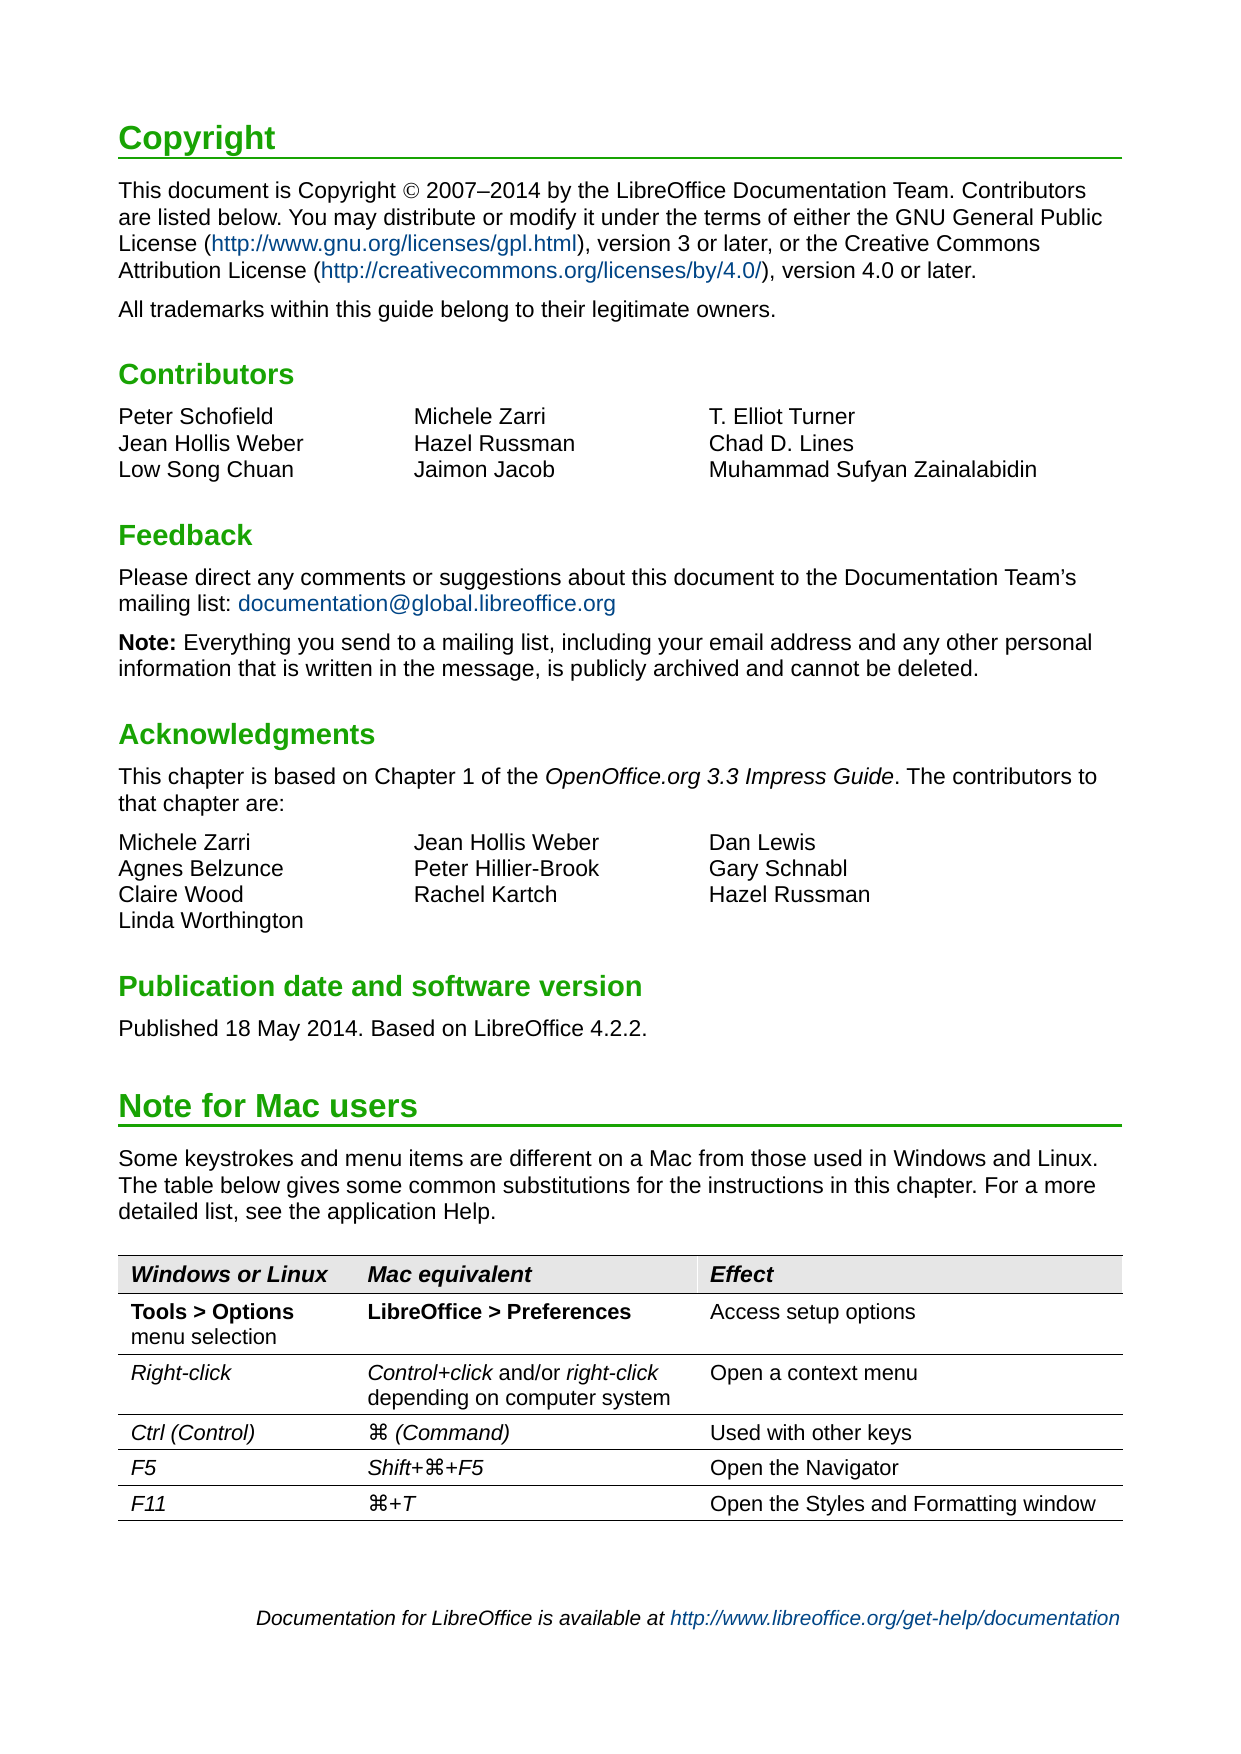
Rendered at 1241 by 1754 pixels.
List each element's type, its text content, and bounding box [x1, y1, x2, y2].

table_cell LibreOffice > Preferences [355, 1294, 697, 1353]
table_cell Shift+⌘+F5 [355, 1450, 697, 1484]
text Published 18 May 2014. Based on LibreOffice 4.2.2. [118, 1015, 1122, 1042]
subtitle Copyright [118, 118, 1122, 157]
text Peter Schofield Michele Zarri T. Elliot Turner Jean Hollis Weber Hazel Russman Chad D. Lines Low Song Chuan Jaimon Jacob Muhammad Sufyan Zainalabidin [118, 403, 1122, 482]
text Some keystrokes and menu items are different on a Mac from those used in Windows and Linux. The table below gives some common substitutions for the instructions in this chapter. For a more detailed list, see the application Help. [118, 1145, 1122, 1224]
text Please direct any comments or suggestions about this document to the Documentation Team’s mailing list: documentation@global.libreoffice.org [118, 564, 1122, 617]
table_cell Control+click and/or right-click depending on computer system [355, 1355, 697, 1414]
table_cell Open the Styles and Formatting window [698, 1486, 1122, 1520]
table_cell Right-click [118, 1355, 355, 1414]
table_header Effect [698, 1256, 1122, 1293]
table_cell Used with other keys [698, 1415, 1122, 1449]
text All trademarks within this guide belong to their legitimate owners. [118, 296, 1122, 322]
table_header Windows or Linux [118, 1256, 355, 1293]
subtitle Contributors [118, 357, 1122, 391]
text Michele Zarri Jean Hollis Weber Dan Lewis Agnes Belzunce Peter Hillier-Brook Gary Schnabl Claire Wood Rachel Kartch Hazel Russman Linda Worthington [118, 828, 1122, 934]
text Note: Everything you send to a mailing list, including your email address and any other personal information that is written in the message, is publicly archived and cannot be deleted. [118, 629, 1122, 682]
table_cell Ctrl (Control) [118, 1415, 355, 1449]
table_cell Tools > Options menu selection [118, 1294, 355, 1353]
subtitle Note for Mac users [118, 1086, 1122, 1124]
table_cell ⌘+T [355, 1486, 697, 1520]
table_cell F5 [118, 1450, 355, 1484]
text This document is Copyright © 2007–2014 by the LibreOffice Documentation Team. Contributors are listed below. You may distribute or modify it under the terms of either the GNU General Public License (http://www.gnu.org/licenses/gpl.html), version 3 or later, or the Creative Commons Attribution License (http://creativecommons.org/licenses/by/4.0/), version 4.0 or later. [118, 177, 1122, 283]
subtitle Acknowledgments [118, 717, 1122, 751]
text This chapter is based on Chapter 1 of the OpenOffice.org 3.3 Impress Guide. The contributors to that chapter are: [118, 763, 1122, 816]
table_cell ⌘ (Command) [355, 1415, 697, 1449]
table_cell Open a context menu [698, 1355, 1122, 1414]
table_cell Access setup options [698, 1294, 1122, 1353]
table_header Mac equivalent [355, 1256, 697, 1293]
table_cell F11 [118, 1486, 355, 1520]
subtitle Feedback [118, 518, 1122, 551]
subtitle Publication date and software version [118, 969, 1122, 1003]
table_cell Open the Navigator [698, 1450, 1122, 1484]
